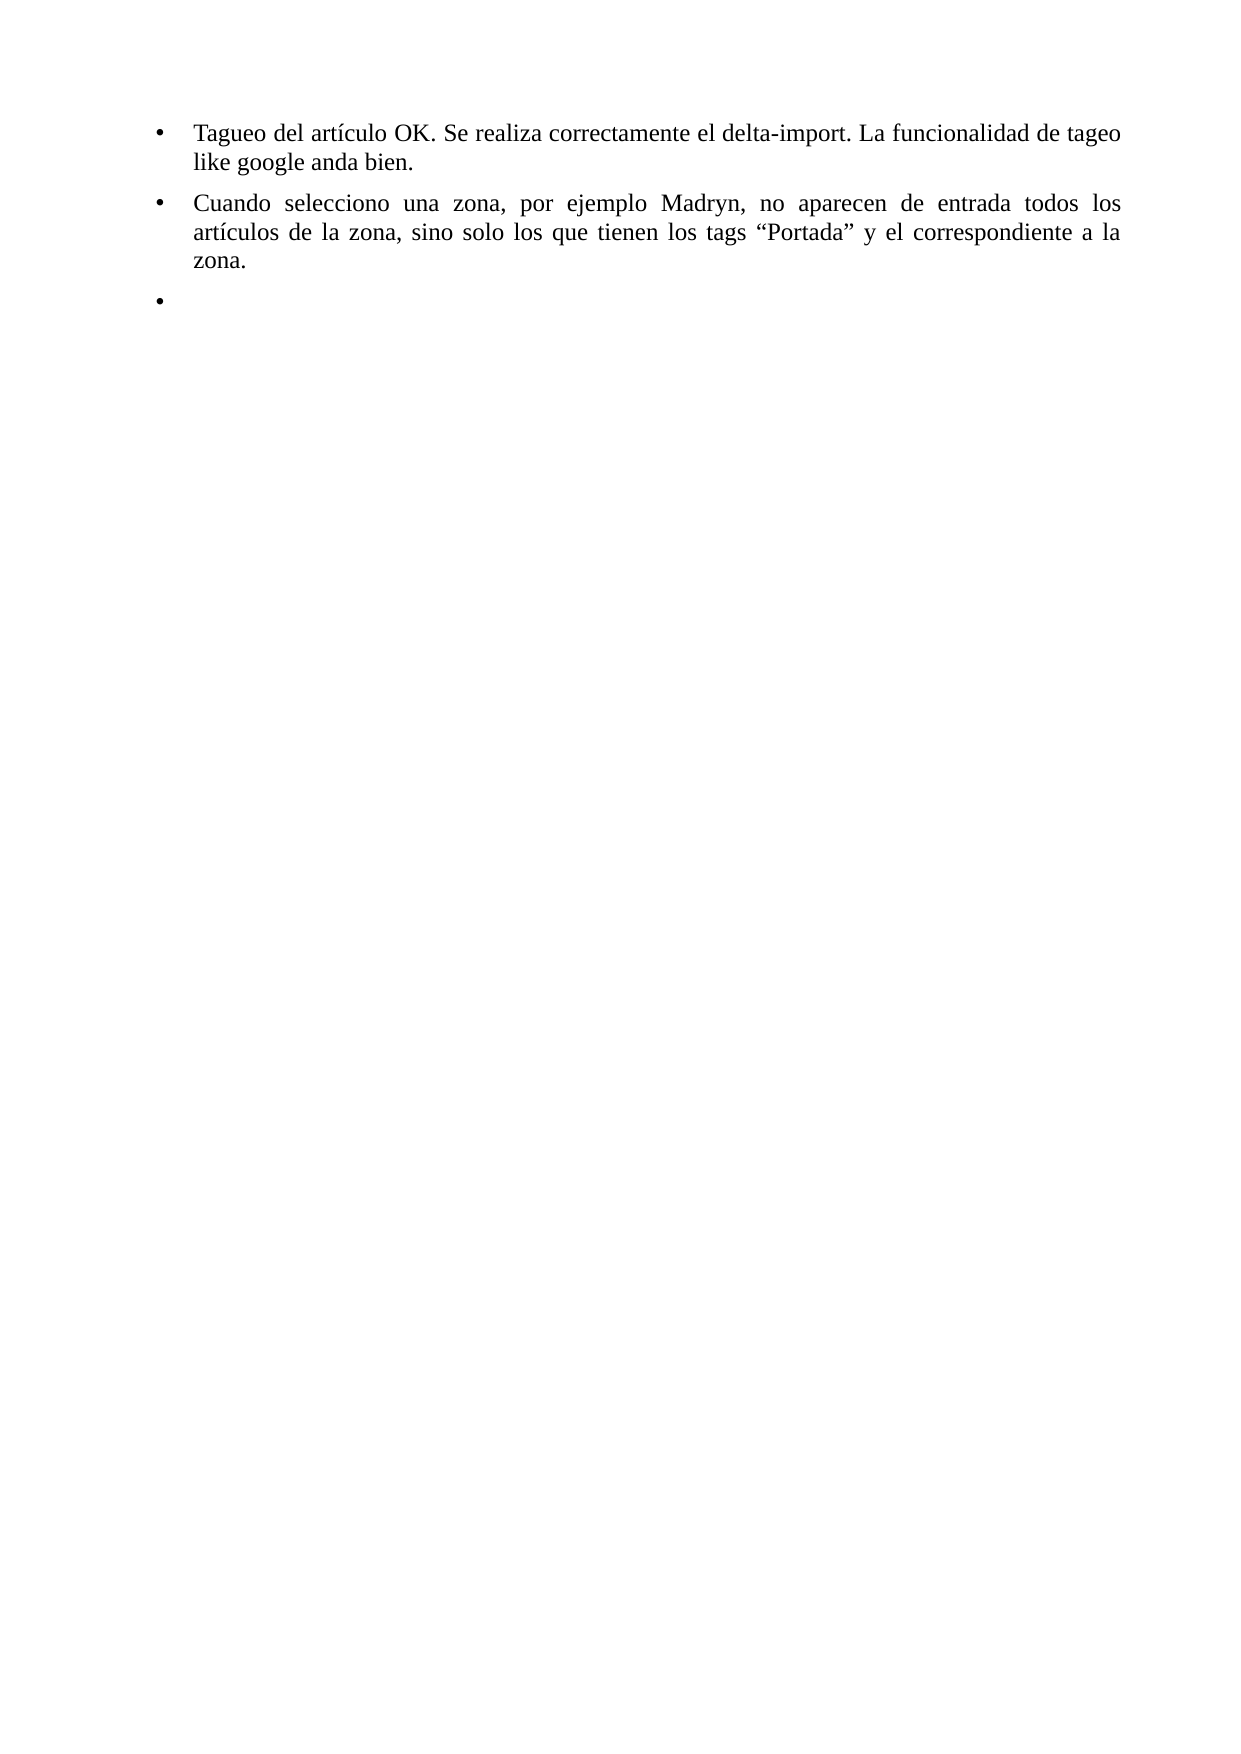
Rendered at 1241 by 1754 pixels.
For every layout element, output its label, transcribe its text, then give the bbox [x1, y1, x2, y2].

list Cuando selecciono una zona, por ejemplo Madryn, no aparecen de entrada todos los artículos de la zona, sino solo los que tienen los tags “Portada” y el correspondiente a la zona. [156, 188, 1122, 274]
list Tagueo del artículo OK. Se realiza correctamente el delta-import. La funcionalidad de tageo like google anda bien. [156, 118, 1122, 176]
